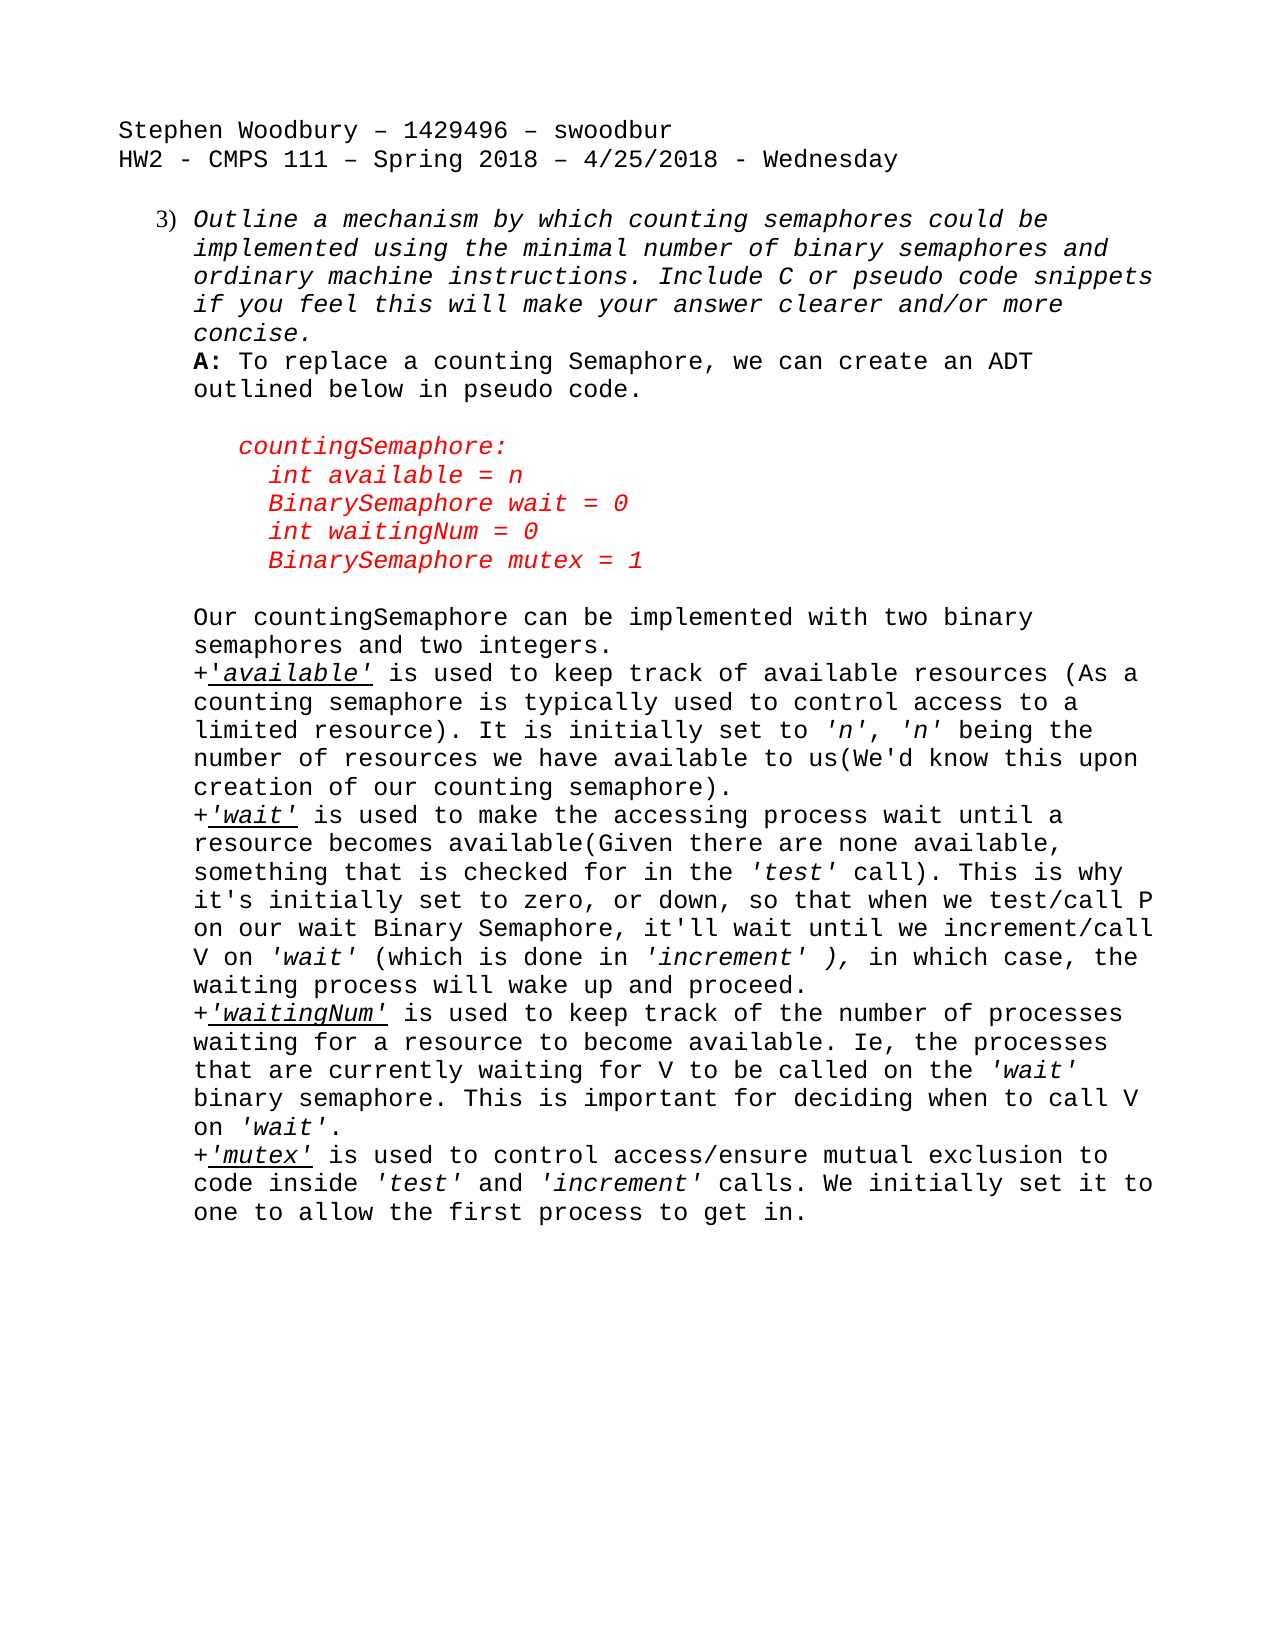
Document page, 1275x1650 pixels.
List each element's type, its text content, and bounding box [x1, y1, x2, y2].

list int waitingNum = 0 [156, 519, 1157, 547]
list +'available' is used to keep track of available resources (As a counting semaphore is typically used to control access to a limited resource). It is initially set to 'n', 'n' being the number of resources we have available to us(We'd know this upon creation of our counting semaphore). [156, 661, 1157, 803]
list +'mutex' is used to control access/ensure mutual exclusion to code inside 'test' and 'increment' calls. We initially set it to one to allow the first process to get in. [156, 1143, 1157, 1228]
list int available = n [156, 462, 1157, 491]
list countingSemaphore: [156, 434, 1157, 462]
list BinarySemaphore mutex = 1 [156, 547, 1157, 576]
list +'wait' is used to make the accessing process wait until a resource becomes available(Given there are none available, something that is checked for in the 'test' call). This is why it's initially set to zero, or down, so that when we test/call P on our wait Binary Semaphore, it'll wait until we increment/call V on 'wait' (which is done in 'increment' ), in which case, the waiting process will wake up and proceed. [156, 803, 1157, 1001]
list BinarySemaphore wait = 0 [156, 491, 1157, 519]
list Our countingSemaphore can be implemented with two binary semaphores and two integers. [156, 604, 1157, 661]
list A: To replace a counting Semaphore, we can create an ADT outlined below in pseudo code. [156, 348, 1157, 405]
list +'waitingNum' is used to keep track of the number of processes waiting for a resource to become available. Ie, the processes that are currently waiting for V to be called on the 'wait' binary semaphore. This is important for deciding when to call V on 'wait'. [156, 1001, 1157, 1143]
list Outline a mechanism by which counting semaphores could be implemented using the minimal number of binary semaphores and ordinary machine instructions. Include C or pseudo code snippets if you feel this will make your answer clearer and/or more concise. [156, 204, 1157, 348]
